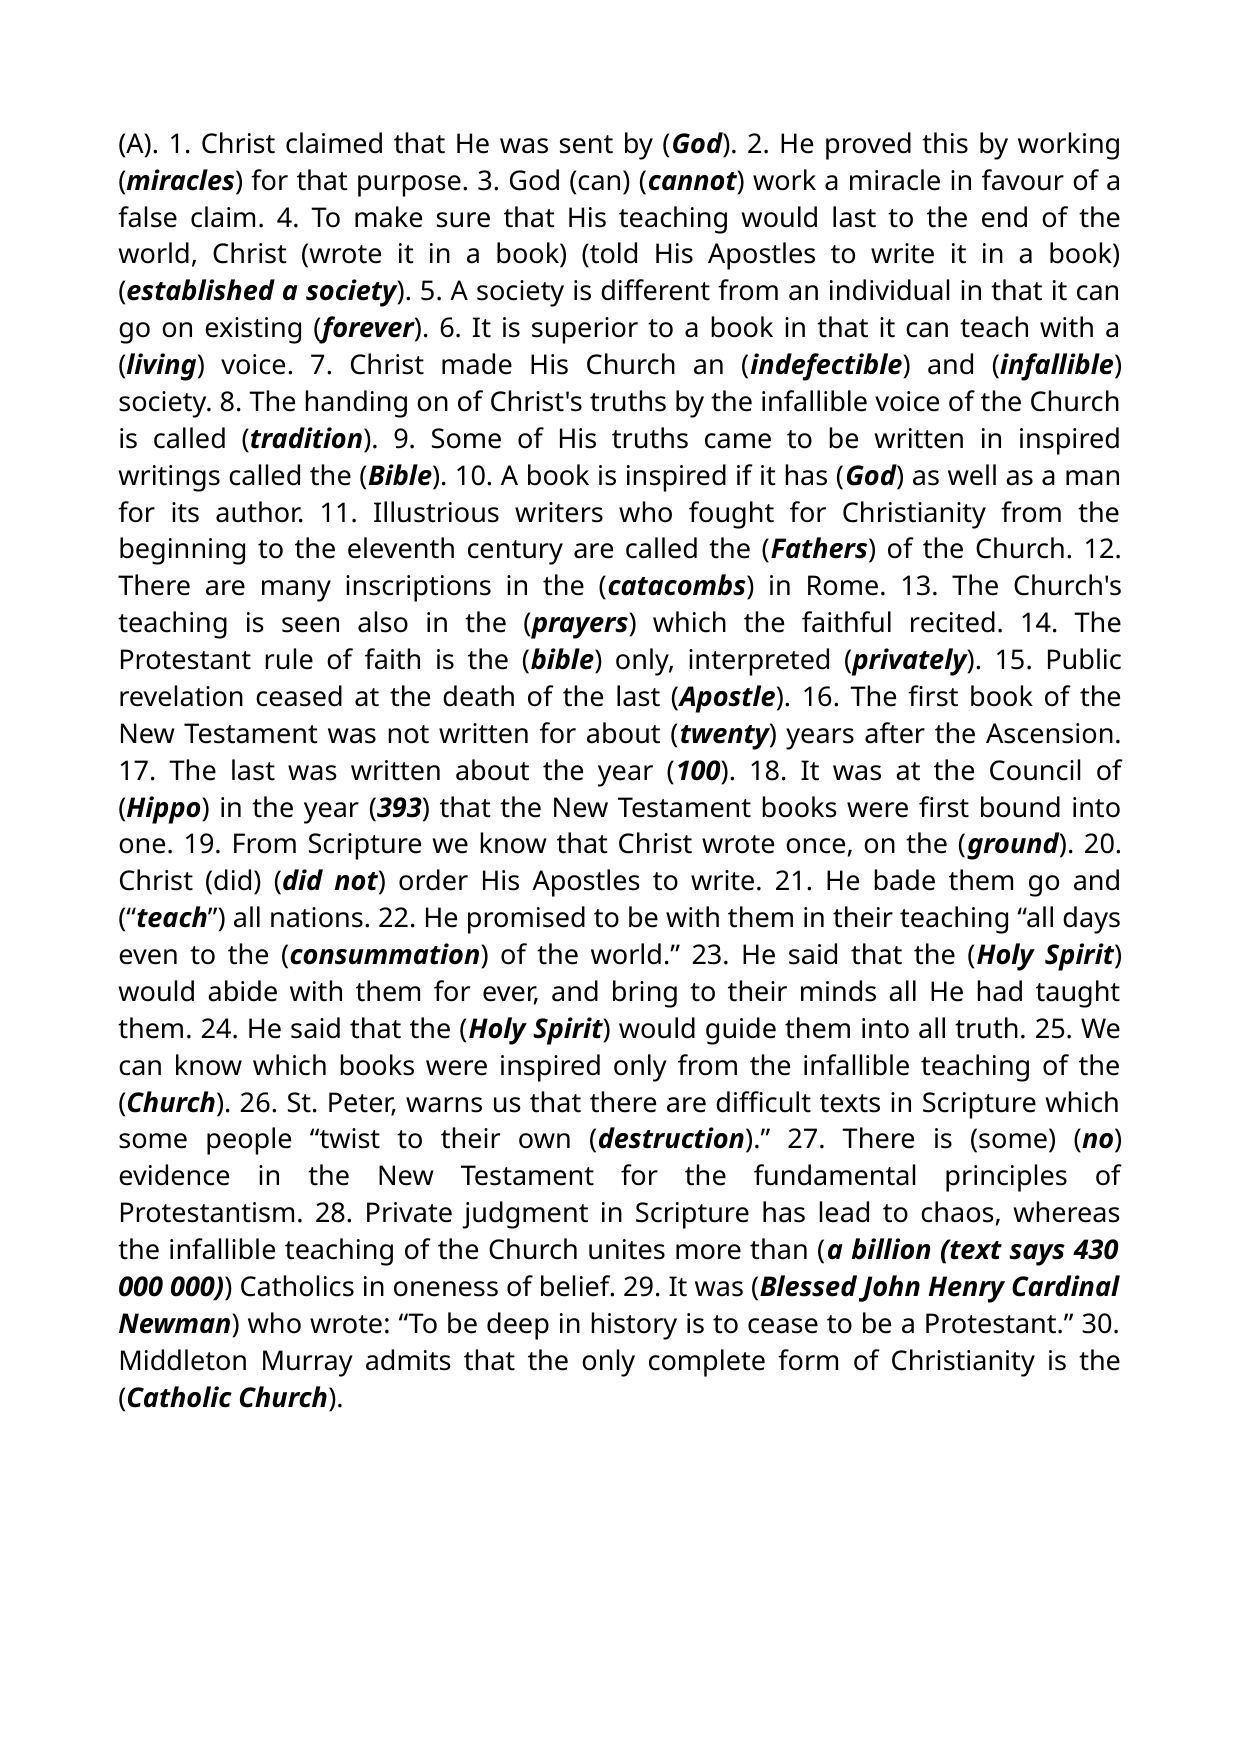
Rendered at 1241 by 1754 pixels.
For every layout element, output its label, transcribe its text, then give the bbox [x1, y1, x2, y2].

text (A). 1. Christ claimed that He was sent by (God). 2. He proved this by working (miracles) for that purpose. 3. God (can) (cannot) work a miracle in favour of a false claim. 4. To make sure that His teaching would last to the end of the world, Christ (wrote it in a book) (told His Apostles to write it in a book) (established a society). 5. A society is different from an individual in that it can go on existing (forever). 6. It is superior to a book in that it can teach with a (living) voice. 7. Christ made His Church an (indefectible) and (infallible) society. 8. The handing on of Christ's truths by the infallible voice of the Church is called (tradition). 9. Some of His truths came to be written in inspired writings called the (Bible). 10. A book is inspired if it has (God) as well as a man for its author. 11. Illustrious writers who fought for Christianity from the beginning to the eleventh century are called the (Fathers) of the Church. 12. There are many inscriptions in the (catacombs) in Rome. 13. The Church's teaching is seen also in the (prayers) which the faithful recited. 14. The Protestant rule of faith is the (bible) only, interpreted (privately). 15. Public revelation ceased at the death of the last (Apostle). 16. The first book of the New Testament was not written for about (twenty) years after the Ascension. 17. The last was written about the year (100). 18. It was at the Council of (Hippo) in the year (393) that the New Testament books were first bound into one. 19. From Scripture we know that Christ wrote once, on the (ground). 20. Christ (did) (did not) order His Apostles to write. 21. He bade them go and (“teach”) all nations. 22. He promised to be with them in their teaching “all days even to the (consummation) of the world.” 23. He said that the (Holy Spirit) would abide with them for ever, and bring to their minds all He had taught them. 24. He said that the (Holy Spirit) would guide them into all truth. 25. We can know which books were inspired only from the infallible teaching of the (Church). 26. St. Peter, warns us that there are difficult texts in Scripture which some people “twist to their own (destruction).” 27. There is (some) (no) evidence in the New Testament for the fundamental principles of Protestantism. 28. Private judgment in Scripture has lead to chaos, whereas the infallible teaching of the Church unites more than (a billion (text says 430 000 000)) Catholics in oneness of belief. 29. It was (Blessed John Henry Cardinal Newman) who wrote: “To be deep in history is to cease to be a Protestant.” 30. Middleton Murray admits that the only complete form of Christianity is the (Catholic Church). [118, 124, 1122, 1415]
